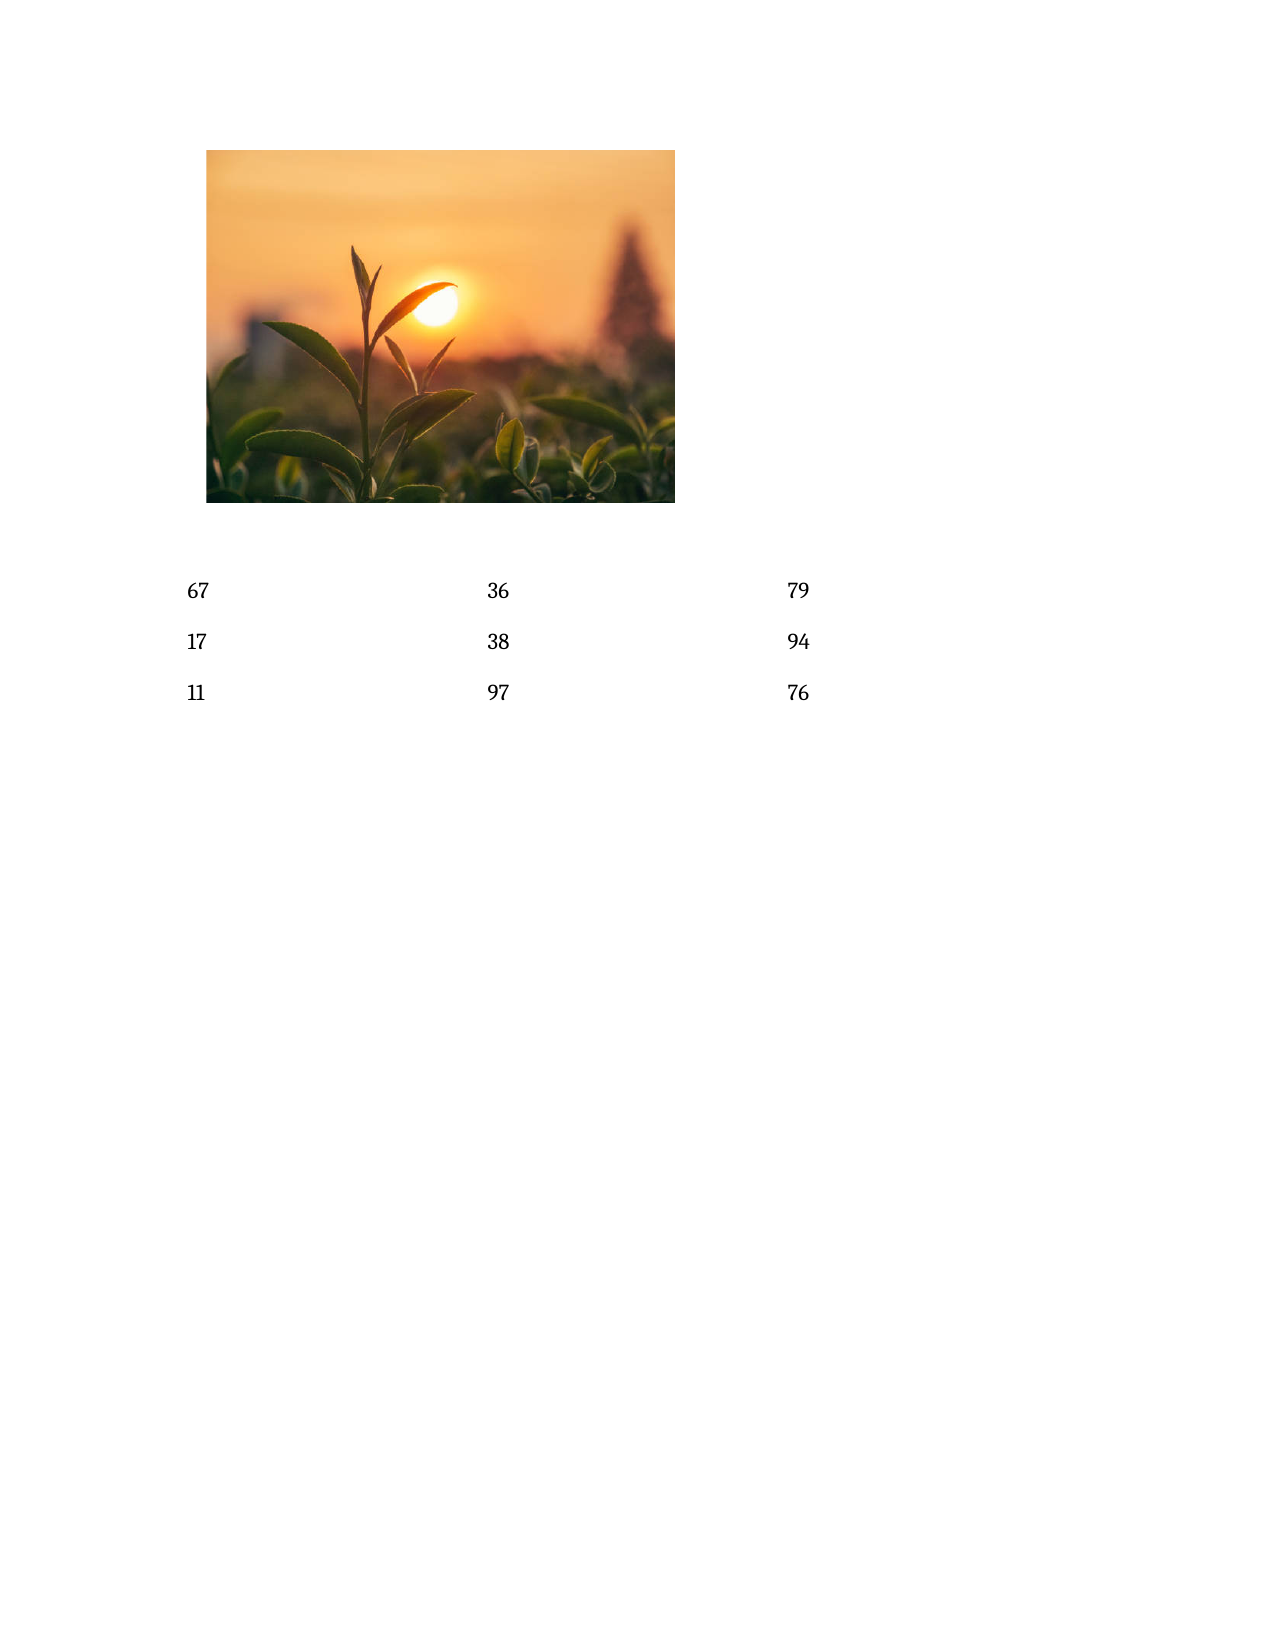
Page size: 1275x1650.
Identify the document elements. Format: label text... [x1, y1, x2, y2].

table_cell 94 [776, 629, 1076, 680]
table_header 36 [476, 578, 776, 629]
table_cell 38 [476, 629, 776, 680]
table_cell 97 [476, 680, 776, 731]
picture [206, 150, 675, 503]
table_cell 17 [176, 629, 476, 680]
table_cell 76 [776, 680, 1076, 731]
table_header 79 [776, 578, 1076, 629]
table_header 67 [176, 578, 476, 629]
table_cell 11 [176, 680, 476, 731]
